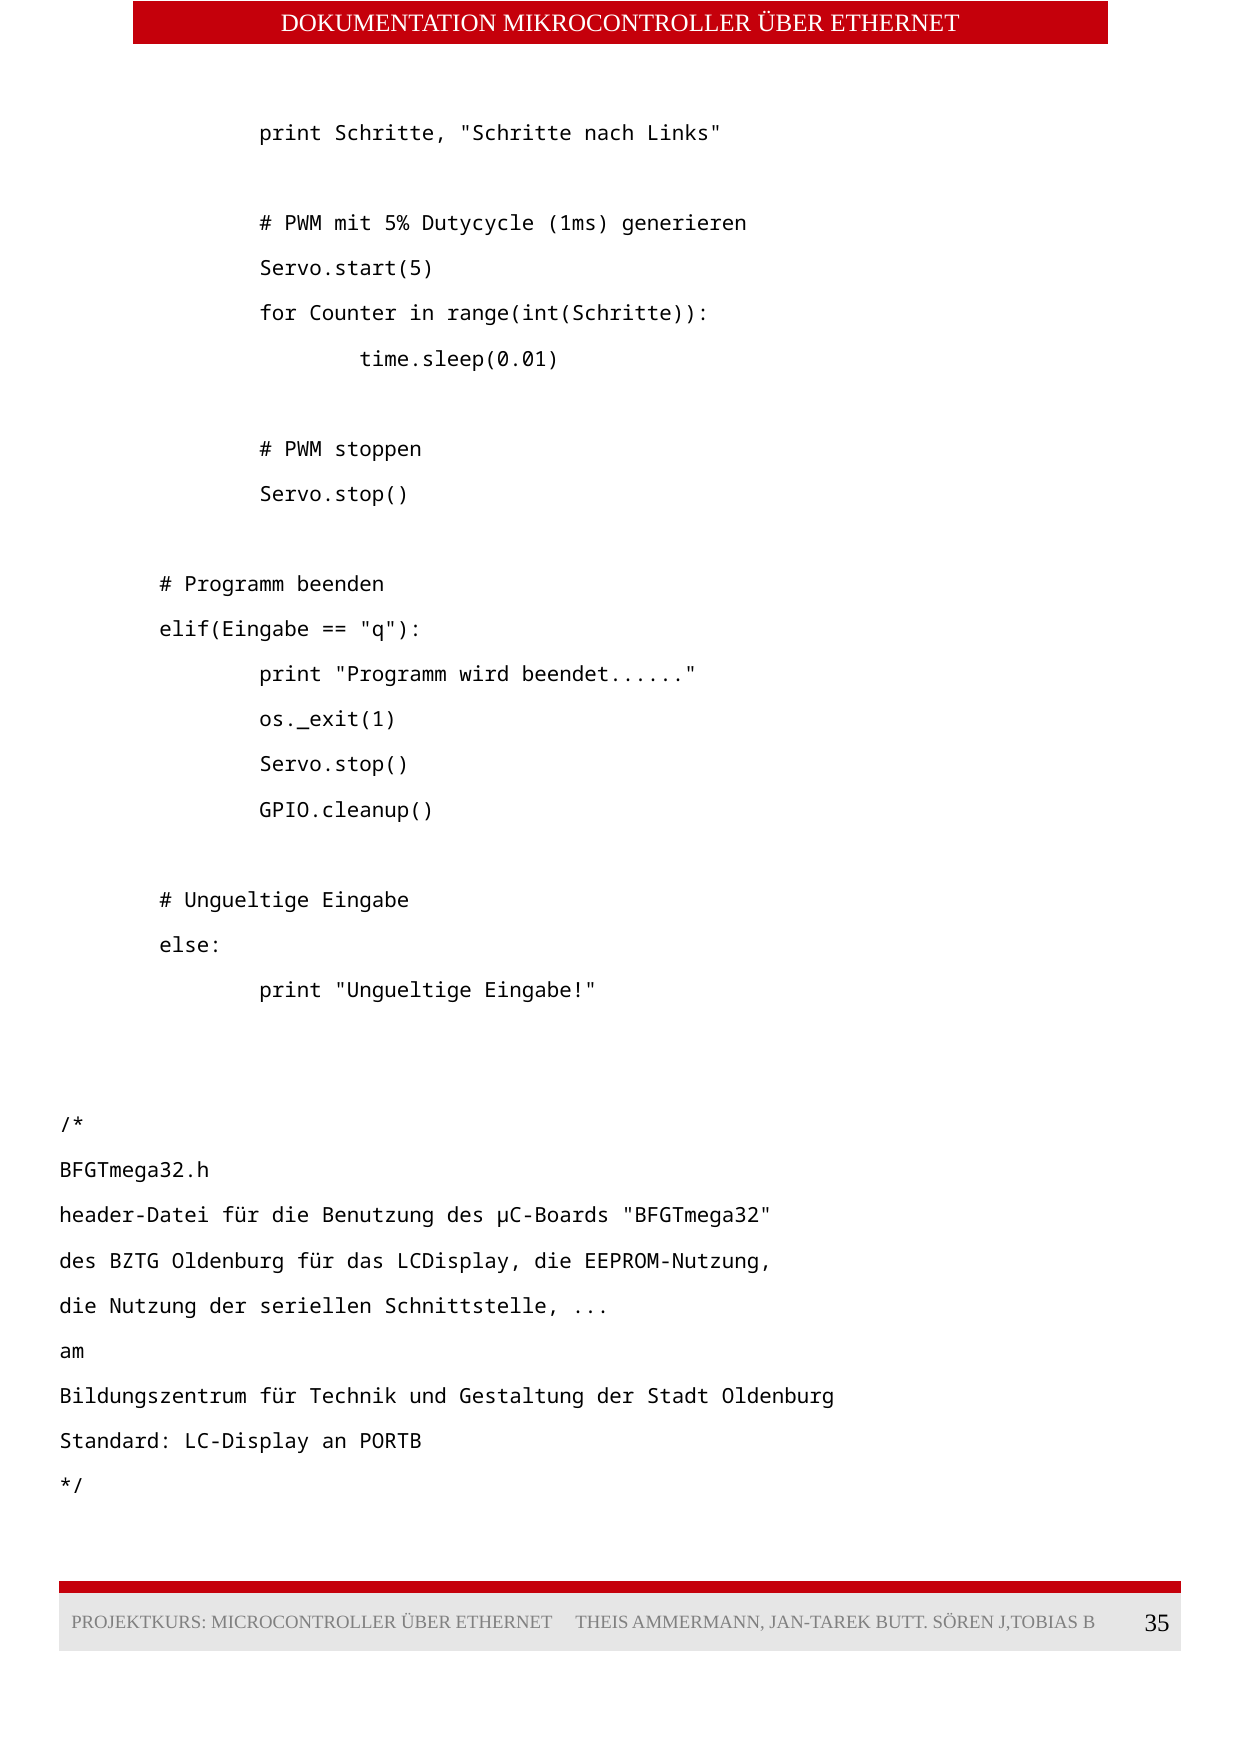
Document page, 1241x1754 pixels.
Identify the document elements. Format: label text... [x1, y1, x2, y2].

text time.sleep(0.01) [59, 344, 1181, 372]
text header-Datei für die Benutzung des µC-Boards "BFGTmega32" [59, 1201, 1181, 1229]
text os._exit(1) [59, 704, 1181, 733]
text des BZTG Oldenburg für das LCDisplay, die EEPROM-Nutzung, [59, 1246, 1181, 1274]
text die Nutzung der seriellen Schnittstelle, ... [59, 1291, 1181, 1319]
text # Ungueltige Eingabe [59, 885, 1181, 913]
text # PWM stoppen [59, 434, 1181, 462]
text # Programm beenden [59, 569, 1181, 598]
text BFGTmega32.h [59, 1156, 1181, 1184]
text print "Ungueltige Eingabe!" [59, 975, 1181, 1003]
text else: [59, 930, 1181, 958]
text Servo.stop() [59, 749, 1181, 778]
text for Counter in range(int(Schritte)): [59, 298, 1181, 327]
text print "Programm wird beendet......" [59, 659, 1181, 688]
text Servo.stop() [59, 479, 1181, 507]
text GPIO.cleanup() [59, 795, 1181, 823]
text am [59, 1336, 1181, 1364]
text print Schritte, "Schritte nach Links" [59, 118, 1181, 147]
text elif(Eingabe == "q"): [59, 614, 1181, 643]
text Standard: LC-Display an PORTB [59, 1426, 1181, 1454]
text # PWM mit 5% Dutycycle (1ms) generieren [59, 208, 1181, 237]
text Servo.start(5) [59, 253, 1181, 282]
text Bildungszentrum für Technik und Gestaltung der Stadt Oldenburg [59, 1381, 1181, 1409]
text /* [59, 1110, 1181, 1139]
text */ [59, 1471, 1181, 1500]
